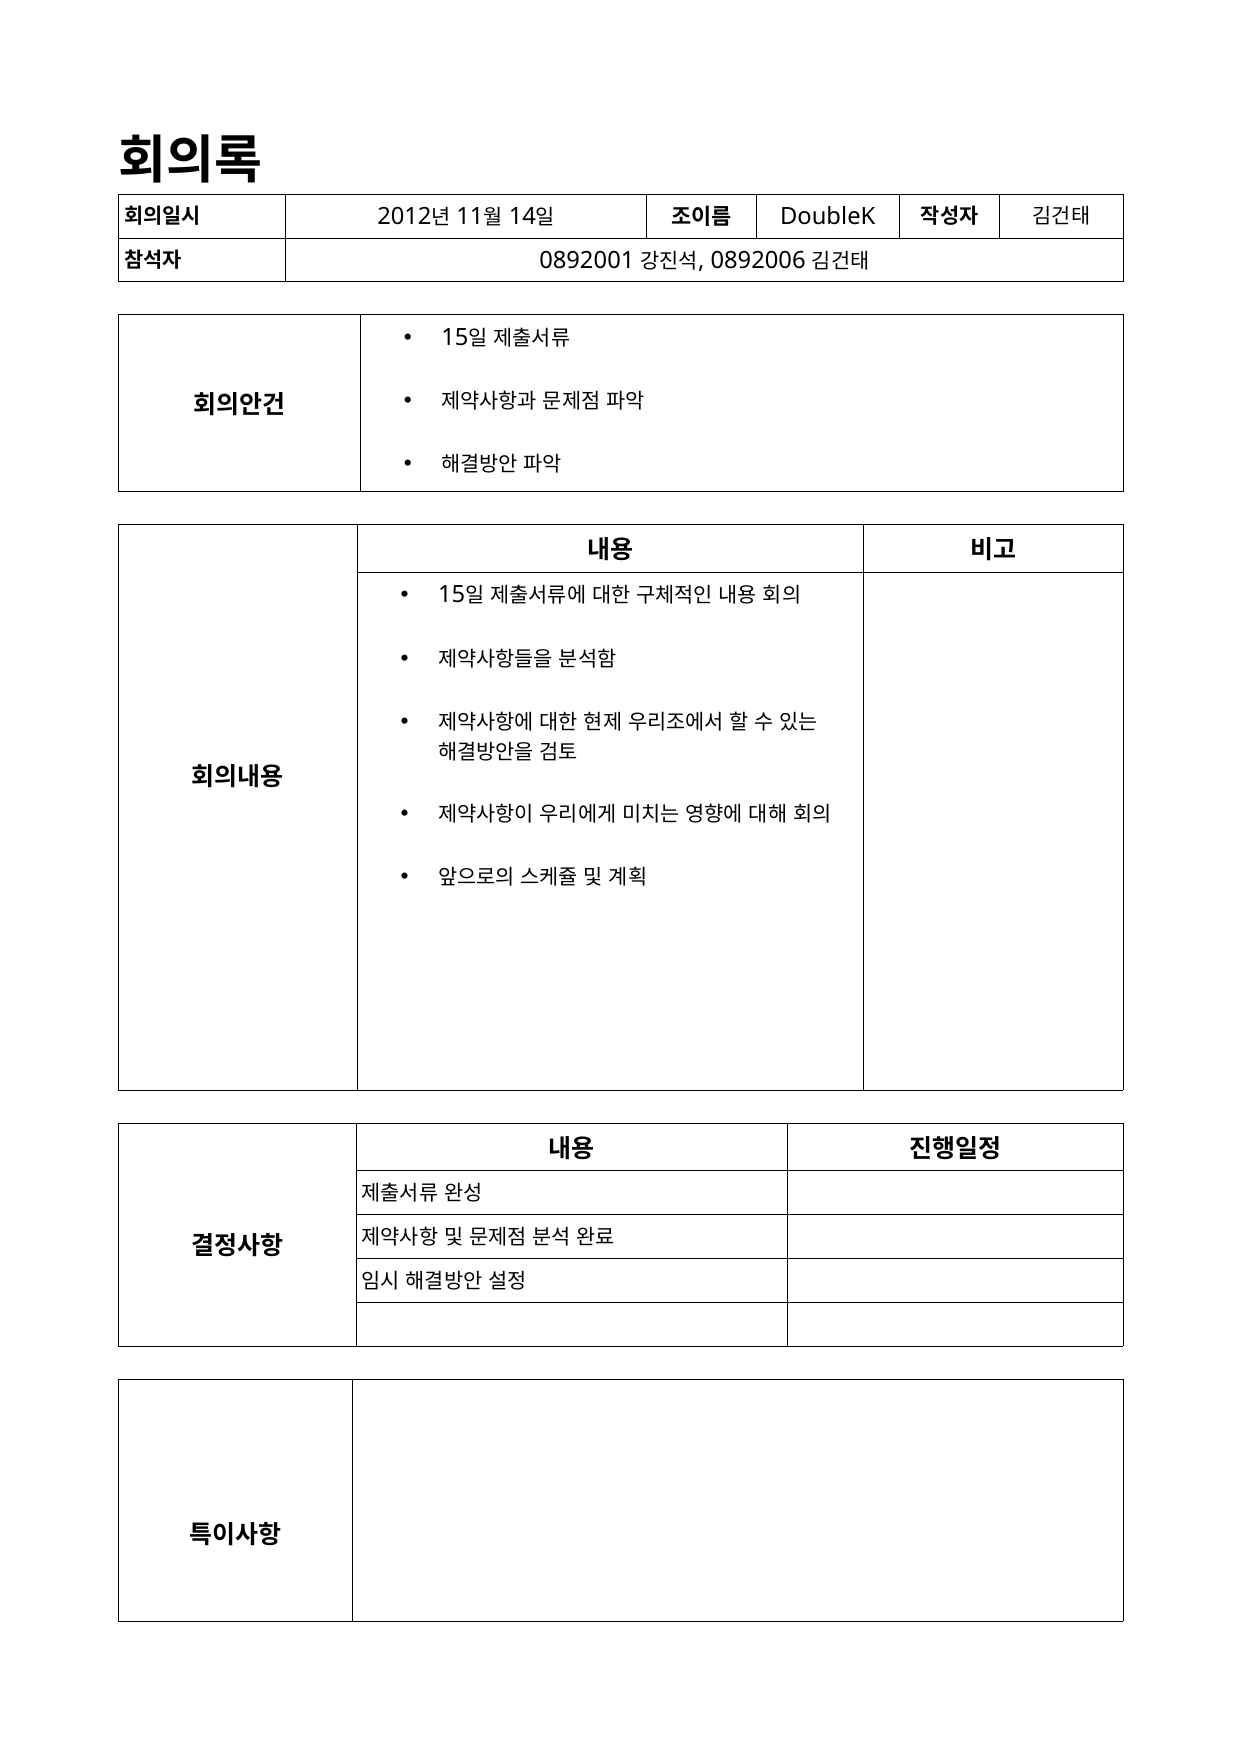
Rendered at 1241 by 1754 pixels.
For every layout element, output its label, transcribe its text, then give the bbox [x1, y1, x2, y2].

table_cell 임시 해결방안 설정 [357, 1259, 787, 1302]
table_cell 0892001 강진석, 0892006 김건태 [286, 239, 1123, 281]
table_header 결정사항 [119, 1124, 356, 1346]
table_header [353, 1380, 1123, 1621]
table_header 비고 [864, 525, 1123, 572]
table_cell 제출서류 완성 [357, 1171, 787, 1214]
table_cell [788, 1215, 1123, 1258]
text 회의록 [118, 118, 1122, 193]
table_header 2012년 11월 14일 [286, 195, 646, 237]
table_header 진행일정 [788, 1124, 1123, 1170]
table_header 특이사항 [119, 1380, 352, 1621]
table_header 내용 [357, 1124, 787, 1170]
table_cell 참석자 [119, 239, 285, 281]
table_header 내용 [358, 525, 863, 572]
table_cell [864, 573, 1123, 1090]
table_cell [357, 1303, 787, 1346]
table_cell [788, 1259, 1123, 1302]
table_header 회의내용 [119, 525, 357, 1090]
table_header 조이름 [647, 195, 756, 237]
table_header 회의안건 [119, 315, 360, 491]
table_header 김건태 [1000, 195, 1123, 237]
table_cell 15일 제출서류에 대한 구체적인 내용 회의 제약사항들을 분석함 제약사항에 대한 현제 우리조에서 할 수 있는 해결방안을 검토 제약사항이 우리에게 미치는 영향에 대해 회의 앞으로의 스케쥴 및 계획 [358, 573, 863, 1090]
table_header 15일 제출서류 제약사항과 문제점 파악 해결방안 파악 [361, 315, 1123, 491]
table_header 작성자 [900, 195, 999, 237]
table_cell 제약사항 및 문제점 분석 완료 [357, 1215, 787, 1258]
table_cell [788, 1171, 1123, 1214]
table_header 회의일시 [119, 195, 285, 237]
table_header DoubleK [757, 195, 899, 237]
table_cell [788, 1303, 1123, 1346]
